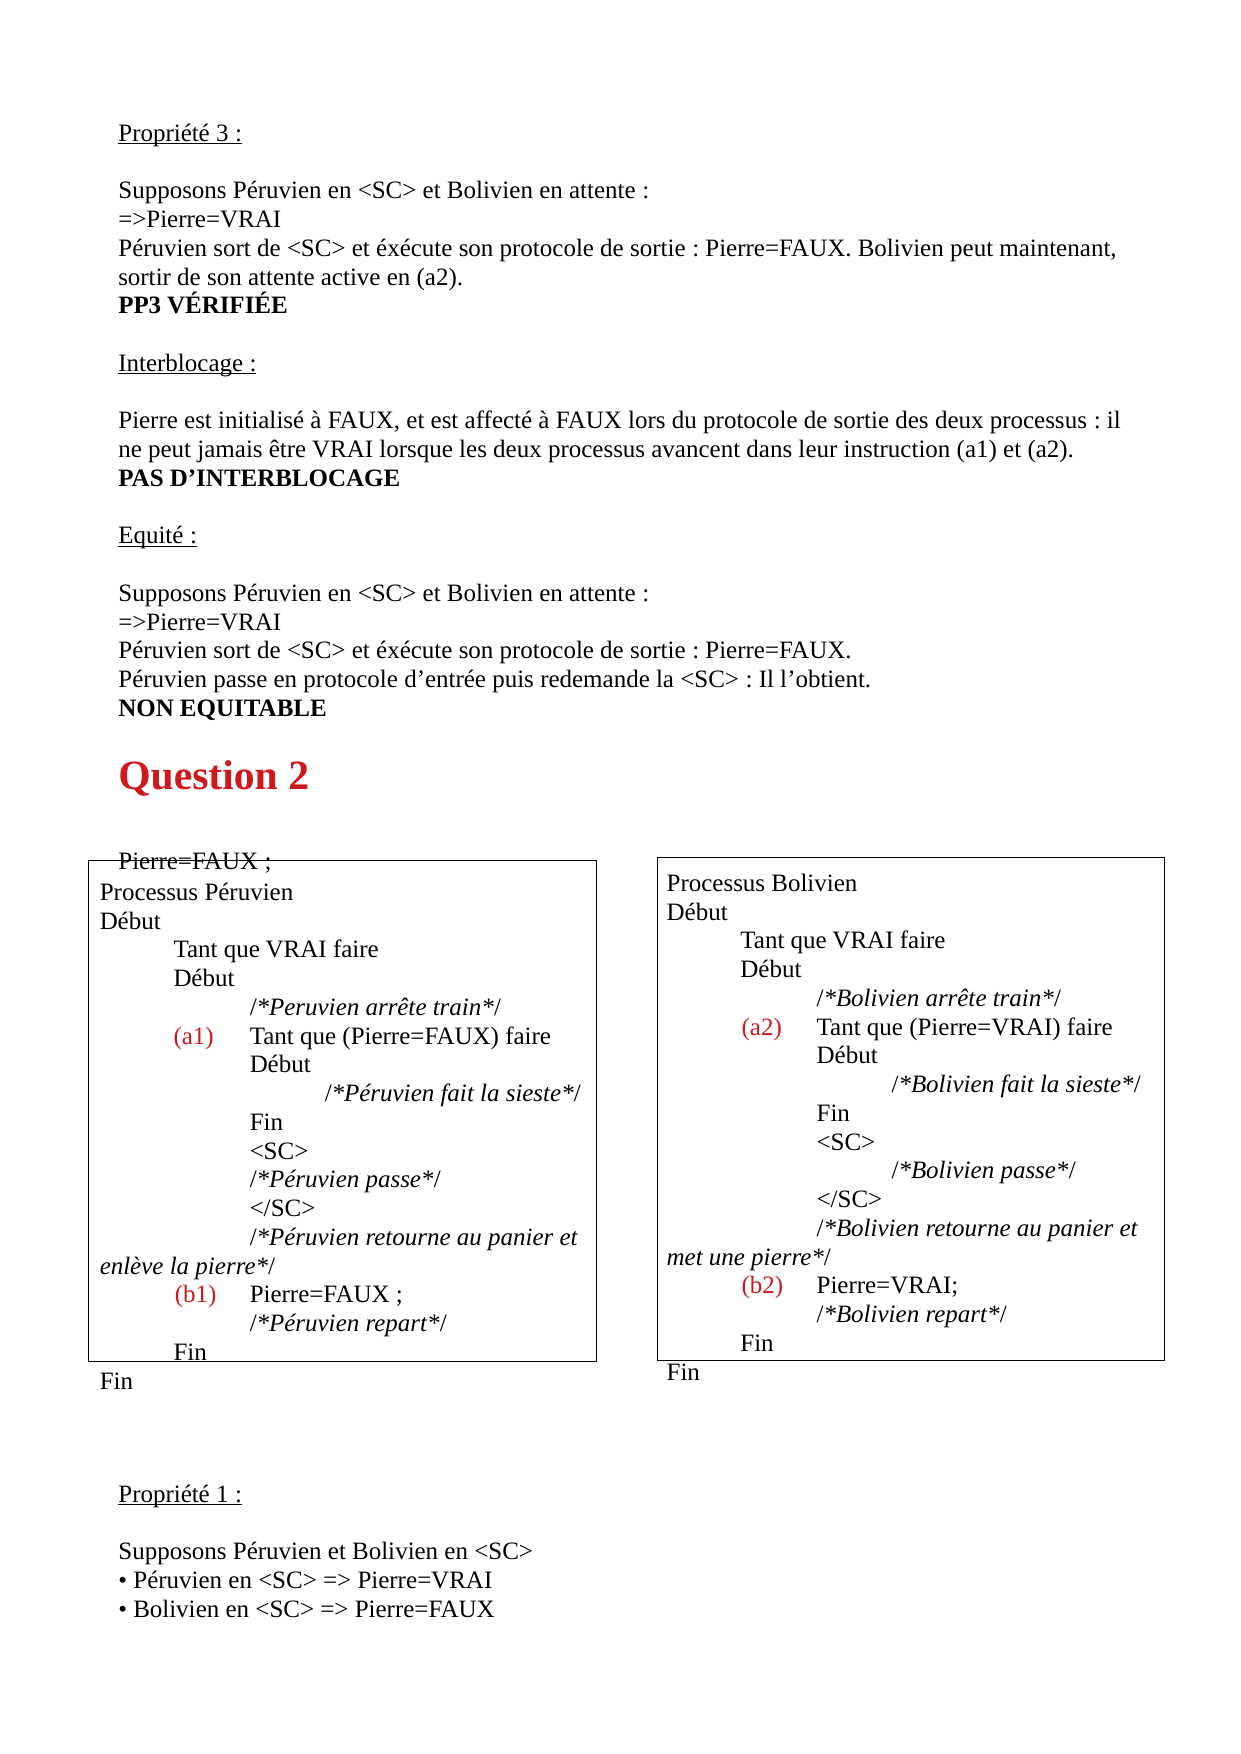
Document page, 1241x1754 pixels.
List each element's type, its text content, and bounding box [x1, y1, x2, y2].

text Interblocage : [118, 348, 1122, 377]
text • Bolivien en <SC> => Pierre=FAUX [118, 1594, 1122, 1623]
text Péruvien sort de <SC> et éxécute son protocole de sortie : Pierre=FAUX. Bolivien peut maintenant, sortir de son attente active en (a2). [118, 233, 1122, 291]
text Supposons Péruvien et Bolivien en <SC> [118, 1536, 1122, 1565]
text Equité : [118, 521, 1122, 549]
text =>Pierre=VRAI [118, 607, 1122, 636]
text Péruvien sort de <SC> et éxécute son protocole de sortie : Pierre=FAUX. [118, 636, 1122, 664]
text Supposons Péruvien en <SC> et Bolivien en attente : [118, 578, 1122, 607]
text • Péruvien en <SC> => Pierre=VRAI [118, 1565, 1122, 1594]
text Propriété 3 : [118, 118, 1122, 147]
text Péruvien passe en protocole d’entrée puis redemande la <SC> : Il l’obtient. [118, 664, 1122, 693]
text Supposons Péruvien en <SC> et Bolivien en attente : [118, 176, 1122, 204]
text PP3 VÉRIFIÉE [118, 291, 1122, 319]
text Question 2 [118, 751, 1122, 798]
text Pierre est initialisé à FAUX, et est affecté à FAUX lors du protocole de sortie des deux processus : il ne peut jamais être VRAI lorsque les deux processus avancent dans leur instruction (a1) et (a2). [118, 406, 1122, 463]
text PAS D’INTERBLOCAGE [118, 463, 1122, 492]
text Pierre=FAUX ; [118, 846, 1122, 875]
text =>Pierre=VRAI [118, 204, 1122, 233]
text NON EQUITABLE [118, 693, 1122, 722]
text Propriété 1 : [118, 1479, 1122, 1508]
